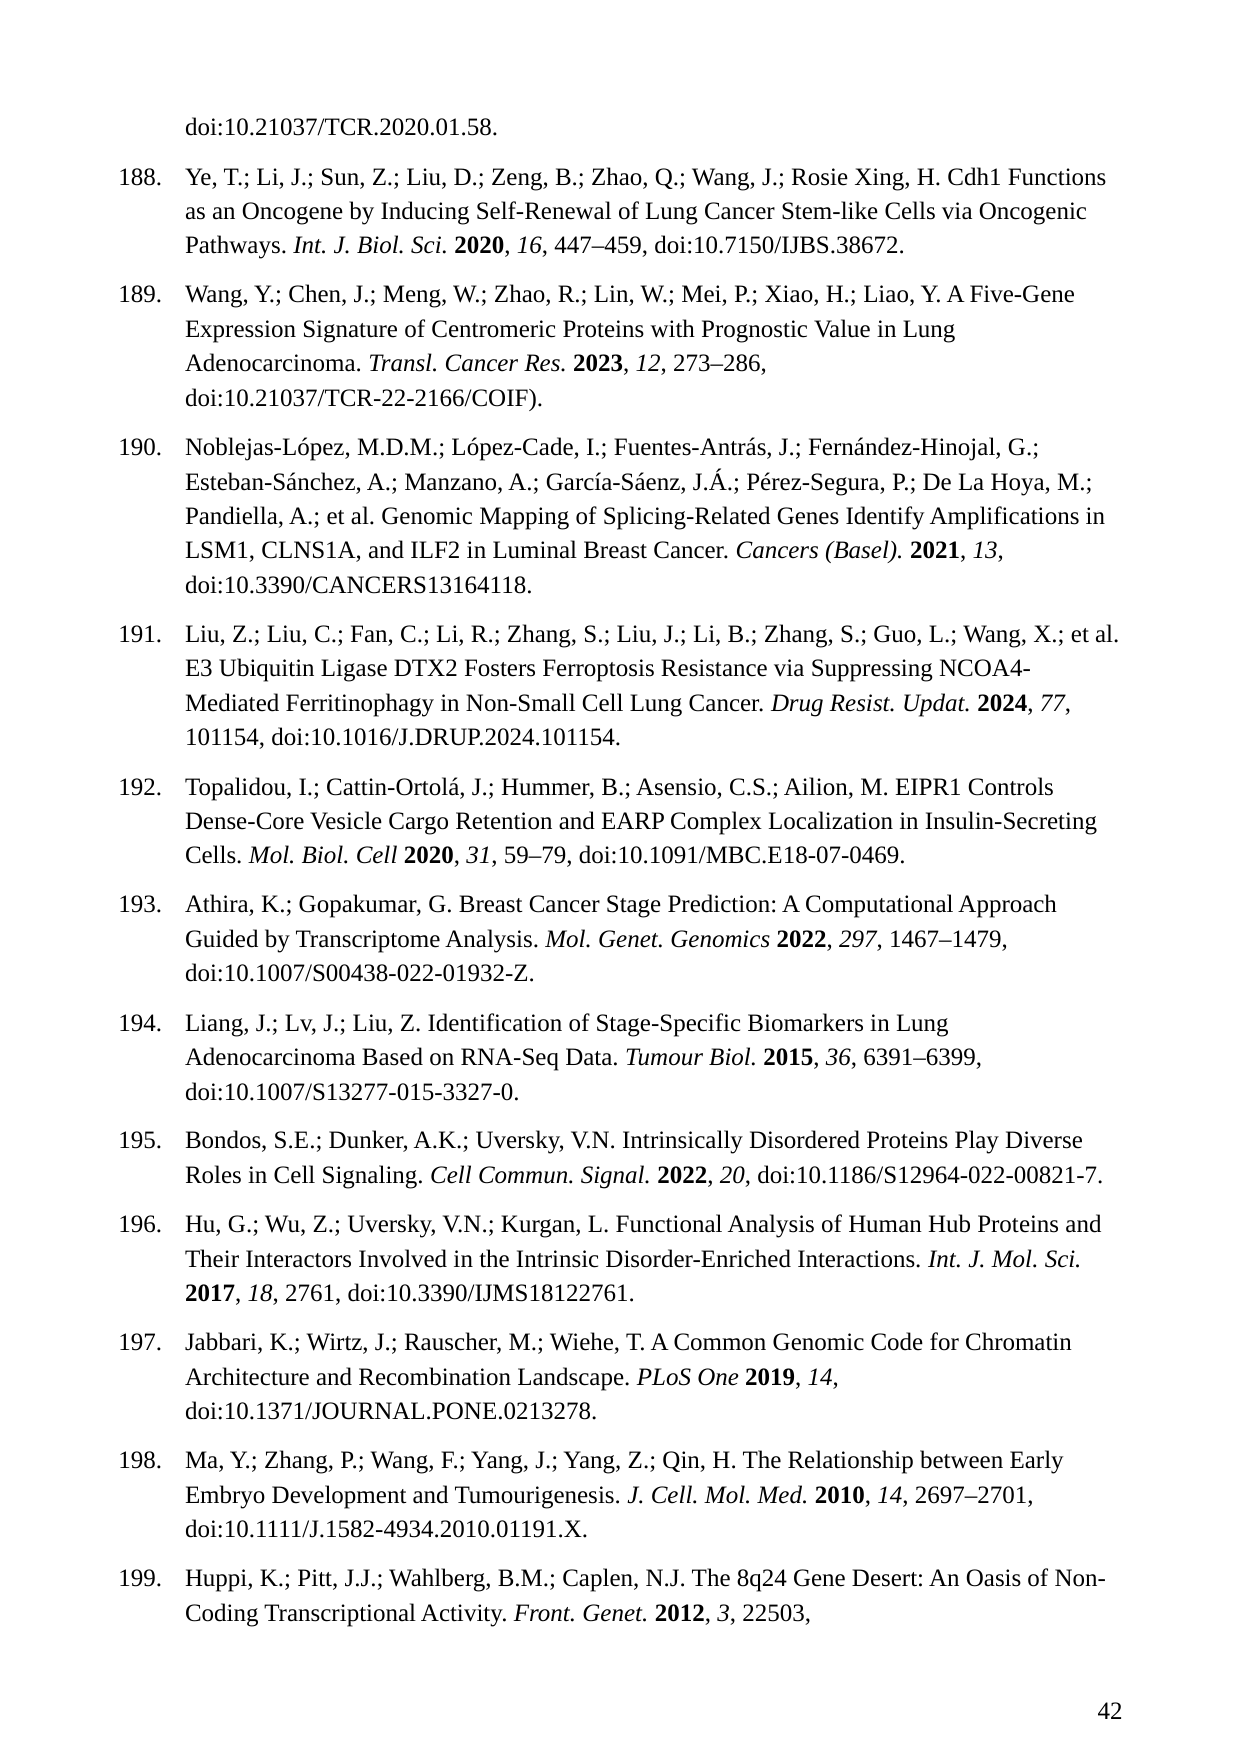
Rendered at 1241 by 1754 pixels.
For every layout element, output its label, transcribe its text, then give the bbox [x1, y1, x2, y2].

text 192. Topalidou, I.; Cattin-Ortolá, J.; Hummer, B.; Asensio, C.S.; Ailion, M. EIPR1 Controls Dense-Core Vesicle Cargo Retention and EARP Complex Localization in Insulin-Secreting Cells. Mol. Biol. Cell 2020, 31, 59–79, doi:10.1091/MBC.E18-07-0469. [118, 772, 1122, 869]
text 193. Athira, K.; Gopakumar, G. Breast Cancer Stage Prediction: A Computational Approach Guided by Transcriptome Analysis. Mol. Genet. Genomics 2022, 297, 1467–1479, doi:10.1007/S00438-022-01932-Z. [118, 889, 1122, 987]
text doi:10.21037/TCR.2020.01.58. [118, 112, 1122, 141]
text 197. Jabbari, K.; Wirtz, J.; Rauscher, M.; Wiehe, T. A Common Genomic Code for Chromatin Architecture and Recombination Landscape. PLoS One 2019, 14, doi:10.1371/JOURNAL.PONE.0213278. [118, 1327, 1122, 1425]
text 190. Noblejas-López, M.D.M.; López-Cade, I.; Fuentes-Antrás, J.; Fernández-Hinojal, G.; Esteban-Sánchez, A.; Manzano, A.; García-Sáenz, J.Á.; Pérez-Segura, P.; De La Hoya, M.; Pandiella, A.; et al. Genomic Mapping of Splicing-Related Genes Identify Amplifications in LSM1, CLNS1A, and ILF2 in Luminal Breast Cancer. Cancers (Basel). 2021, 13, doi:10.3390/CANCERS13164118. [118, 432, 1122, 599]
text 189. Wang, Y.; Chen, J.; Meng, W.; Zhao, R.; Lin, W.; Mei, P.; Xiao, H.; Liao, Y. A Five-Gene Expression Signature of Centromeric Proteins with Prognostic Value in Lung Adenocarcinoma. Transl. Cancer Res. 2023, 12, 273–286, doi:10.21037/TCR-22-2166/COIF). [118, 279, 1122, 412]
text 198. Ma, Y.; Zhang, P.; Wang, F.; Yang, J.; Yang, Z.; Qin, H. The Relationship between Early Embryo Development and Tumourigenesis. J. Cell. Mol. Med. 2010, 14, 2697–2701, doi:10.1111/J.1582-4934.2010.01191.X. [118, 1445, 1122, 1543]
text 194. Liang, J.; Lv, J.; Liu, Z. Identification of Stage-Specific Biomarkers in Lung Adenocarcinoma Based on RNA-Seq Data. Tumour Biol. 2015, 36, 6391–6399, doi:10.1007/S13277-015-3327-0. [118, 1008, 1122, 1105]
text 196. Hu, G.; Wu, Z.; Uversky, V.N.; Kurgan, L. Functional Analysis of Human Hub Proteins and Their Interactors Involved in the Intrinsic Disorder-Enriched Interactions. Int. J. Mol. Sci. 2017, 18, 2761, doi:10.3390/IJMS18122761. [118, 1209, 1122, 1307]
text 188. Ye, T.; Li, J.; Sun, Z.; Liu, D.; Zeng, B.; Zhao, Q.; Wang, J.; Rosie Xing, H. Cdh1 Functions as an Oncogene by Inducing Self-Renewal of Lung Cancer Stem-like Cells via Oncogenic Pathways. Int. J. Biol. Sci. 2020, 16, 447–459, doi:10.7150/IJBS.38672. [118, 162, 1122, 259]
text 191. Liu, Z.; Liu, C.; Fan, C.; Li, R.; Zhang, S.; Liu, J.; Li, B.; Zhang, S.; Guo, L.; Wang, X.; et al. E3 Ubiquitin Ligase DTX2 Fosters Ferroptosis Resistance via Suppressing NCOA4-Mediated Ferritinophagy in Non-Small Cell Lung Cancer. Drug Resist. Updat. 2024, 77, 101154, doi:10.1016/J.DRUP.2024.101154. [118, 619, 1122, 751]
text 195. Bondos, S.E.; Dunker, A.K.; Uversky, V.N. Intrinsically Disordered Proteins Play Diverse Roles in Cell Signaling. Cell Commun. Signal. 2022, 20, doi:10.1186/S12964-022-00821-7. [118, 1126, 1122, 1189]
text 199. Huppi, K.; Pitt, J.J.; Wahlberg, B.M.; Caplen, N.J. The 8q24 Gene Desert: An Oasis of Non-Coding Transcriptional Activity. Front. Genet. 2012, 3, 22503, [118, 1563, 1122, 1626]
